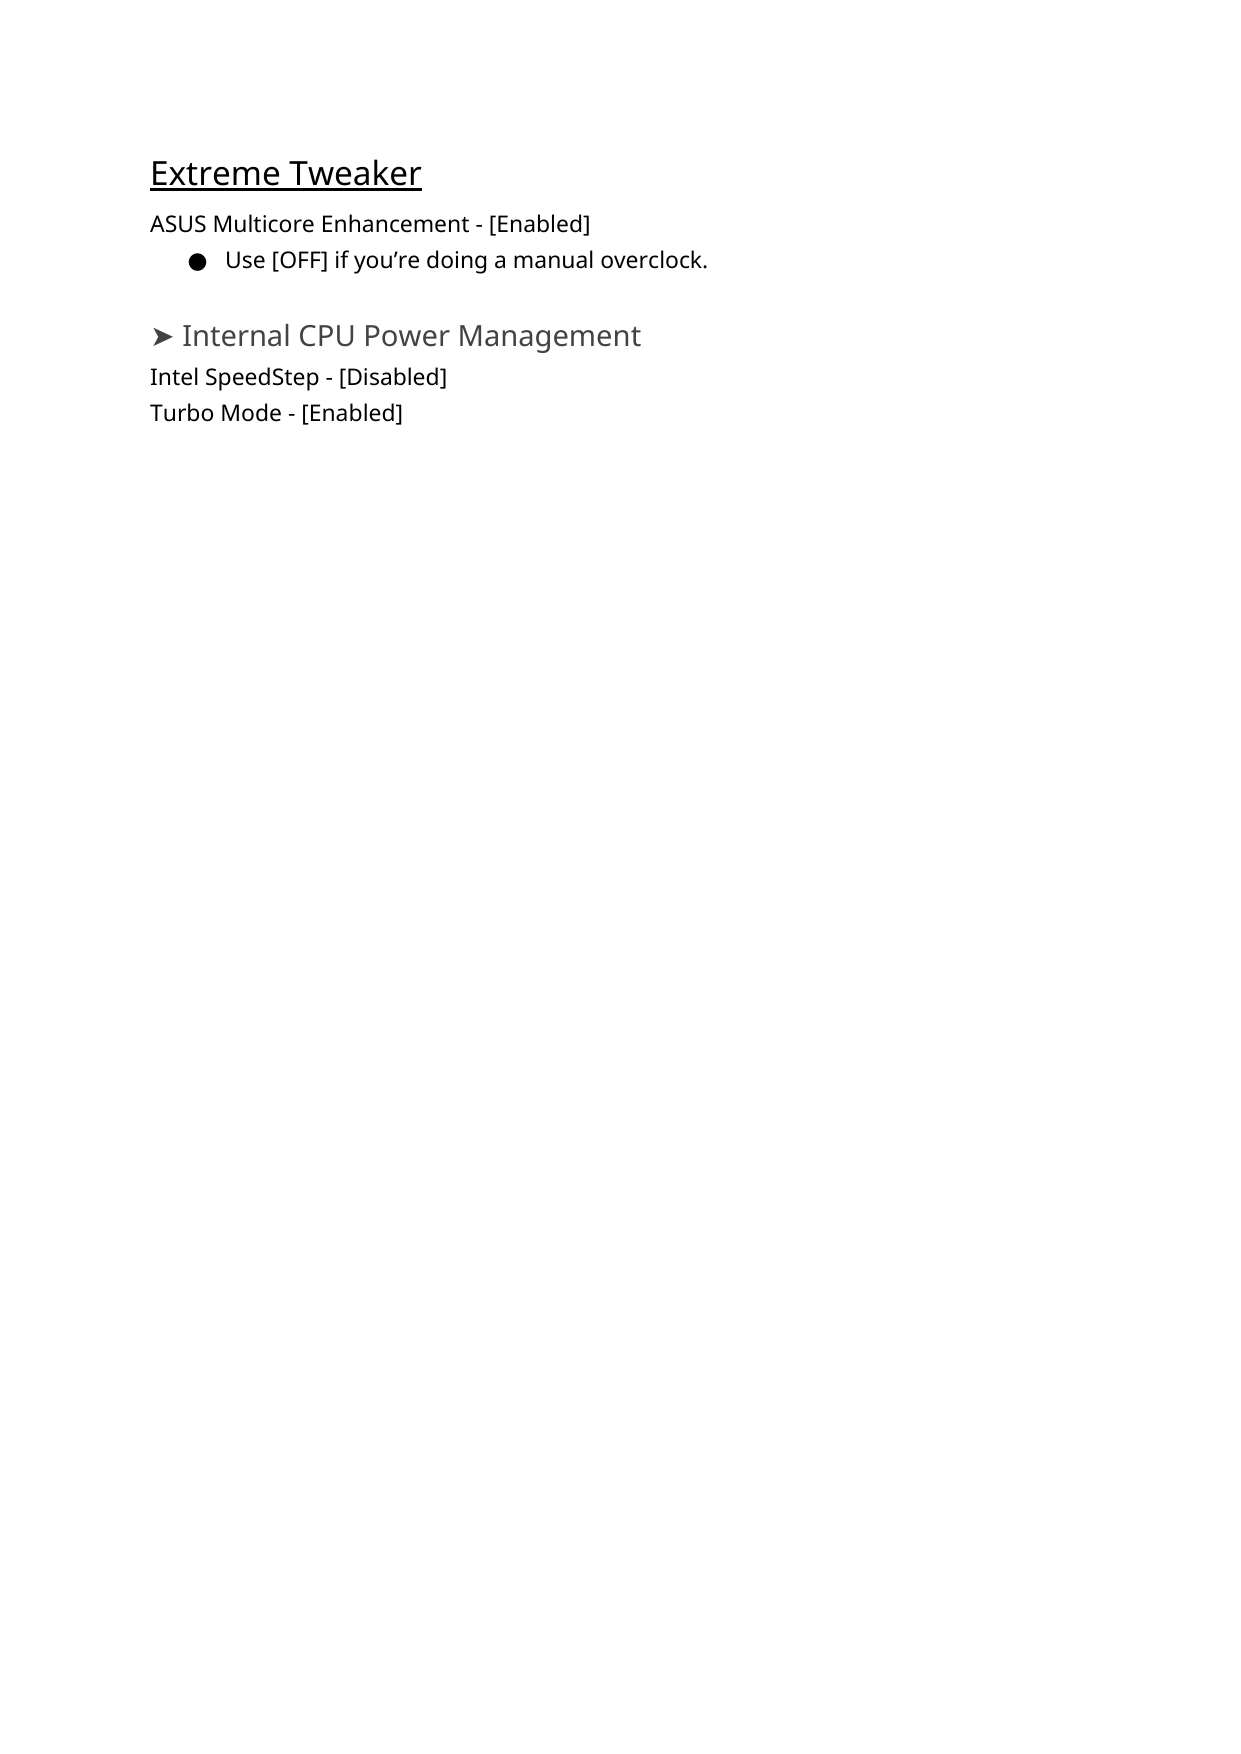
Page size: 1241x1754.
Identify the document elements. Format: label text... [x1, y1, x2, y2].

text Intel SpeedStep - [Disabled] [150, 361, 1090, 393]
text ASUS Multicore Enhancement - [Enabled] [150, 208, 1090, 239]
text ➤ Internal CPU Power Management [150, 316, 1090, 355]
subtitle Extreme Tweaker [150, 150, 1090, 195]
text Turbo Mode - [Enabled] [150, 397, 1090, 428]
list Use [OFF] if you’re doing a manual overclock. [187, 244, 1090, 275]
